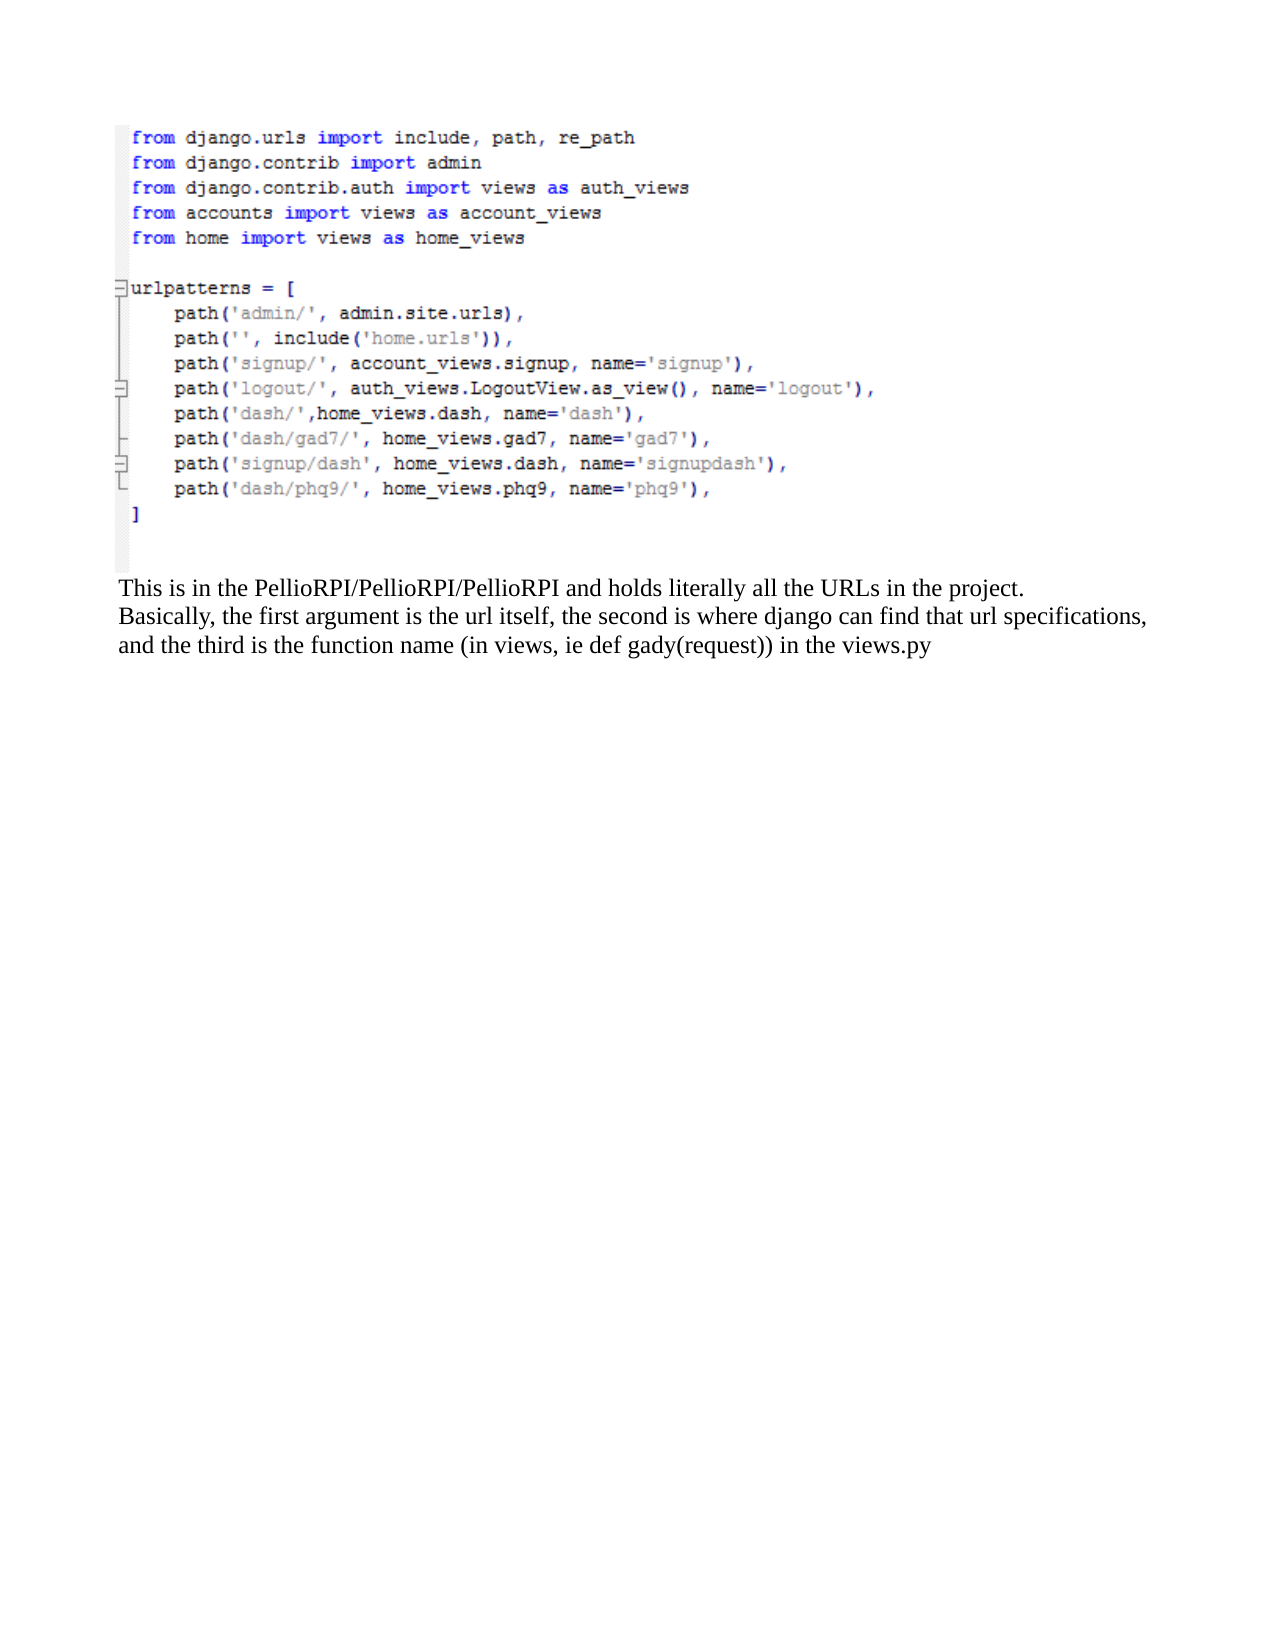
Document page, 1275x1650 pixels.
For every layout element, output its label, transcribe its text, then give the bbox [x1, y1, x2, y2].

text This is in the PellioRPI/PellioRPI/PellioRPI and holds literally all the URLs in the project. Basically, the first argument is the url itself, the second is where django can find that url specifications, and the third is the function name (in views, ie def gady(request)) in the views.py [118, 118, 1157, 659]
picture [114, 125, 992, 573]
